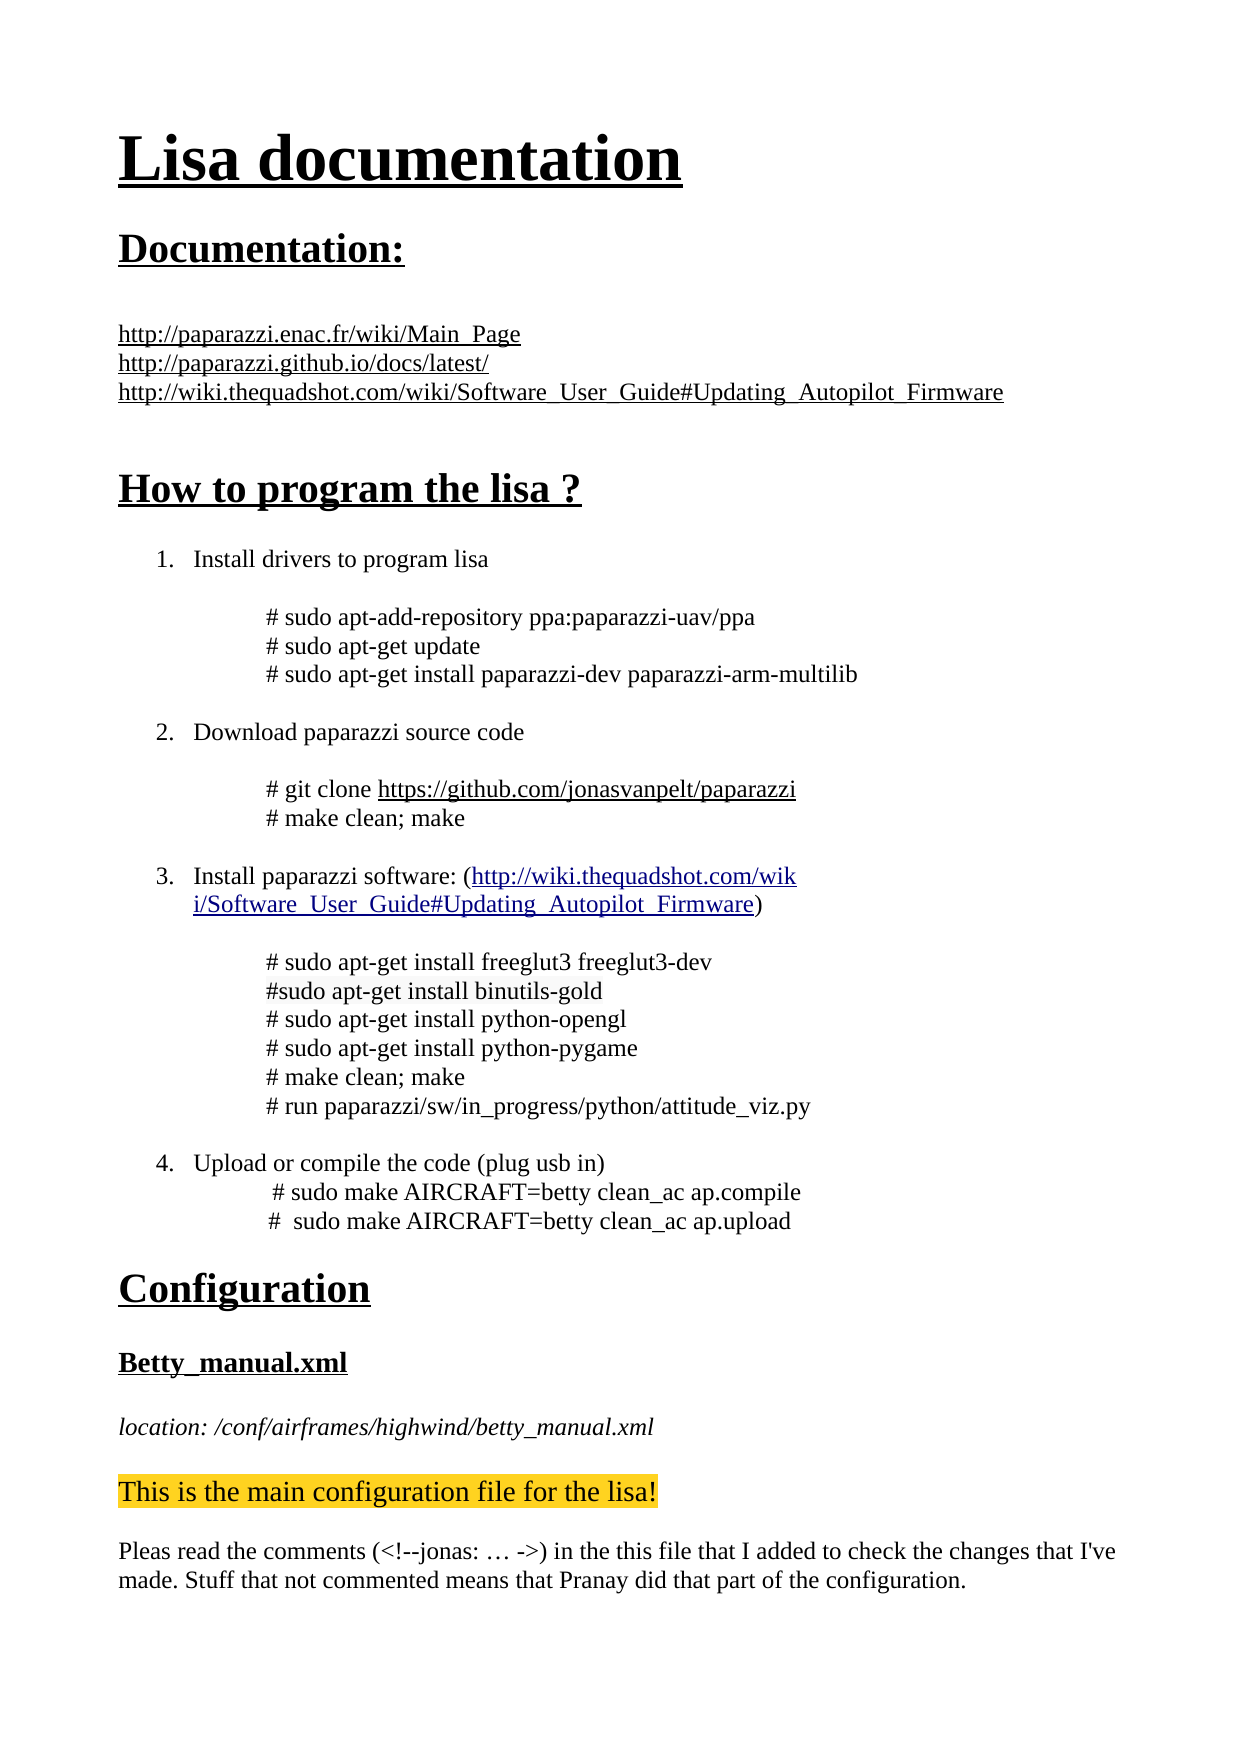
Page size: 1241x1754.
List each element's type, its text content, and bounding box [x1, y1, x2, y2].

list # sudo make AIRCRAFT=betty clean_ac ap.upload [231, 1206, 1122, 1234]
list Download paparazzi source code [156, 717, 1122, 774]
list # sudo apt-get install paparazzi-dev paparazzi-arm-multilib [228, 659, 1122, 717]
text # git clone https://github.com/jonasvanpelt/paparazzi [118, 774, 1122, 803]
list # sudo apt-add-repository ppa:paparazzi-uav/ppa [228, 602, 1122, 631]
text This is the main configuration file for the lisa! [118, 1474, 1122, 1508]
text http://wiki.thequadshot.com/wiki/Software_User_Guide#Updating_Autopilot_Firmware [118, 377, 1122, 406]
text location: /conf/airframes/highwind/betty_manual.xml [118, 1412, 1122, 1441]
text http://paparazzi.github.io/docs/latest/ [118, 348, 1122, 377]
list # make clean; make [228, 1062, 1122, 1091]
list # sudo make AIRCRAFT=betty clean_ac ap.compile [228, 1177, 1122, 1206]
list Upload or compile the code (plug usb in) [156, 1148, 1122, 1177]
text http://paparazzi.enac.fr/wiki/Main_Page [118, 319, 1122, 348]
text Pleas read the comments (<!--jonas: … ->) in the this file that I added to check the changes that I've made. Stuff that not commented means that Pranay did that part of the configuration. [118, 1536, 1122, 1594]
text Configuration [118, 1263, 1122, 1311]
text Documentation: [118, 223, 1122, 271]
list # sudo apt-get install python-opengl [228, 1004, 1122, 1033]
text How to program the lisa ? [118, 463, 1122, 511]
text Betty_manual.xml [118, 1345, 1122, 1378]
text # make clean; make [118, 803, 1122, 832]
list Install paparazzi software: (http://wiki.thequadshot.com/wik i/Software_User_Guide#Updating_Autopilot_Firmware) [156, 861, 1122, 918]
list # sudo apt-get update [228, 631, 1122, 659]
list # sudo apt-get install python-pygame [228, 1033, 1122, 1062]
list Install drivers to program lisa [156, 544, 1122, 602]
text Lisa documentation [118, 118, 1122, 195]
list # sudo apt-get install freeglut3 freeglut3-dev #sudo apt-get install binutils-gold [228, 947, 1122, 1004]
list # run paparazzi/sw/in_progress/python/attitude_viz.py [228, 1091, 1122, 1119]
